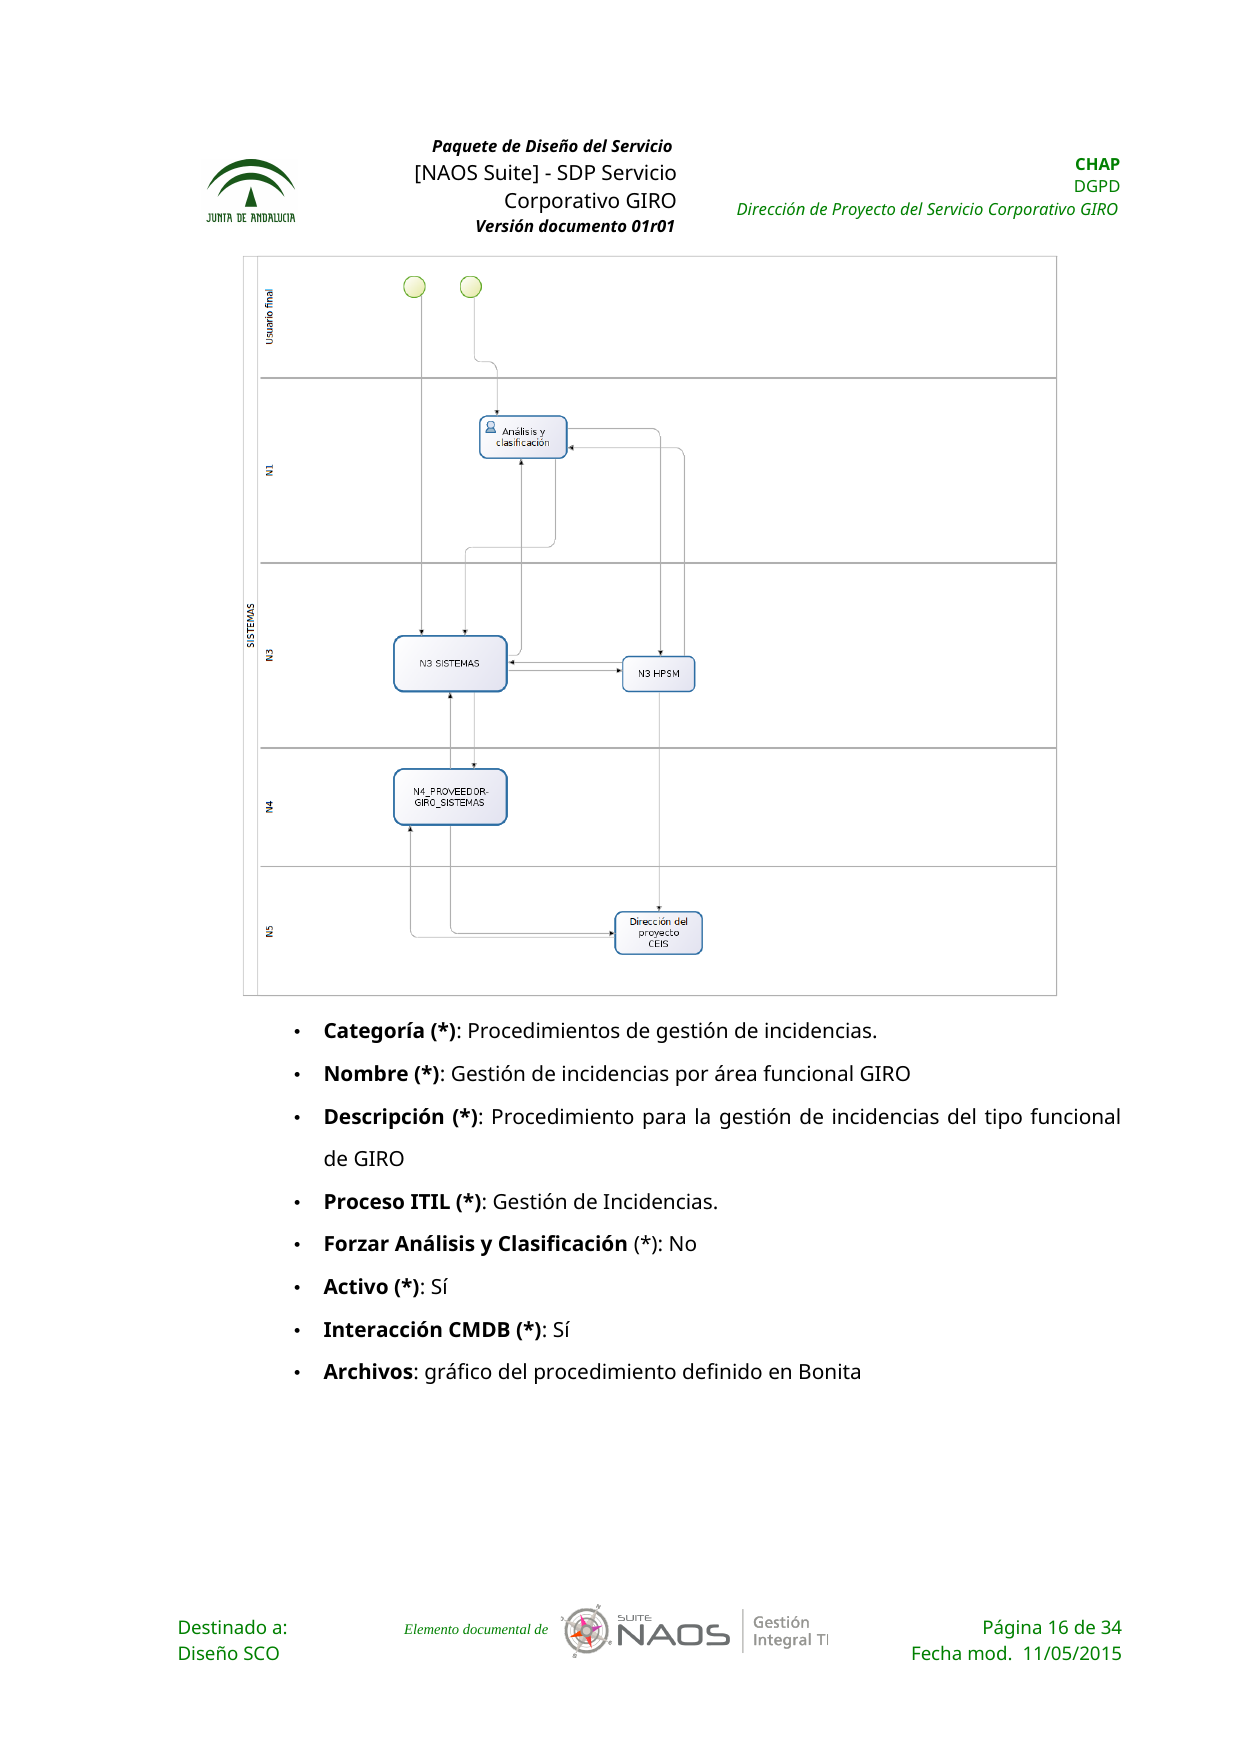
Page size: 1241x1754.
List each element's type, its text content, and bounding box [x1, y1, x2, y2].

list Categoría (*): Procedimientos de gestión de incidencias. [294, 248, 1122, 1045]
list Forzar Análisis y Clasificación (*): No [294, 1229, 1122, 1258]
picture [201, 159, 298, 226]
list Activo (*): Sí [294, 1272, 1122, 1301]
list Nombre (*): Gestión de incidencias por área funcional GIRO [294, 1059, 1122, 1088]
list Archivos: gráfico del procedimiento definido en Bonita [294, 1357, 1122, 1386]
list Descripción (*): Procedimiento para la gestión de incidencias del tipo funcional de GIRO [294, 1102, 1122, 1173]
picture [235, 248, 1064, 1003]
list Proceso ITIL (*): Gestión de Incidencias. [294, 1187, 1122, 1215]
picture [560, 1604, 829, 1658]
list Interacción CMDB (*): Sí [294, 1315, 1122, 1343]
